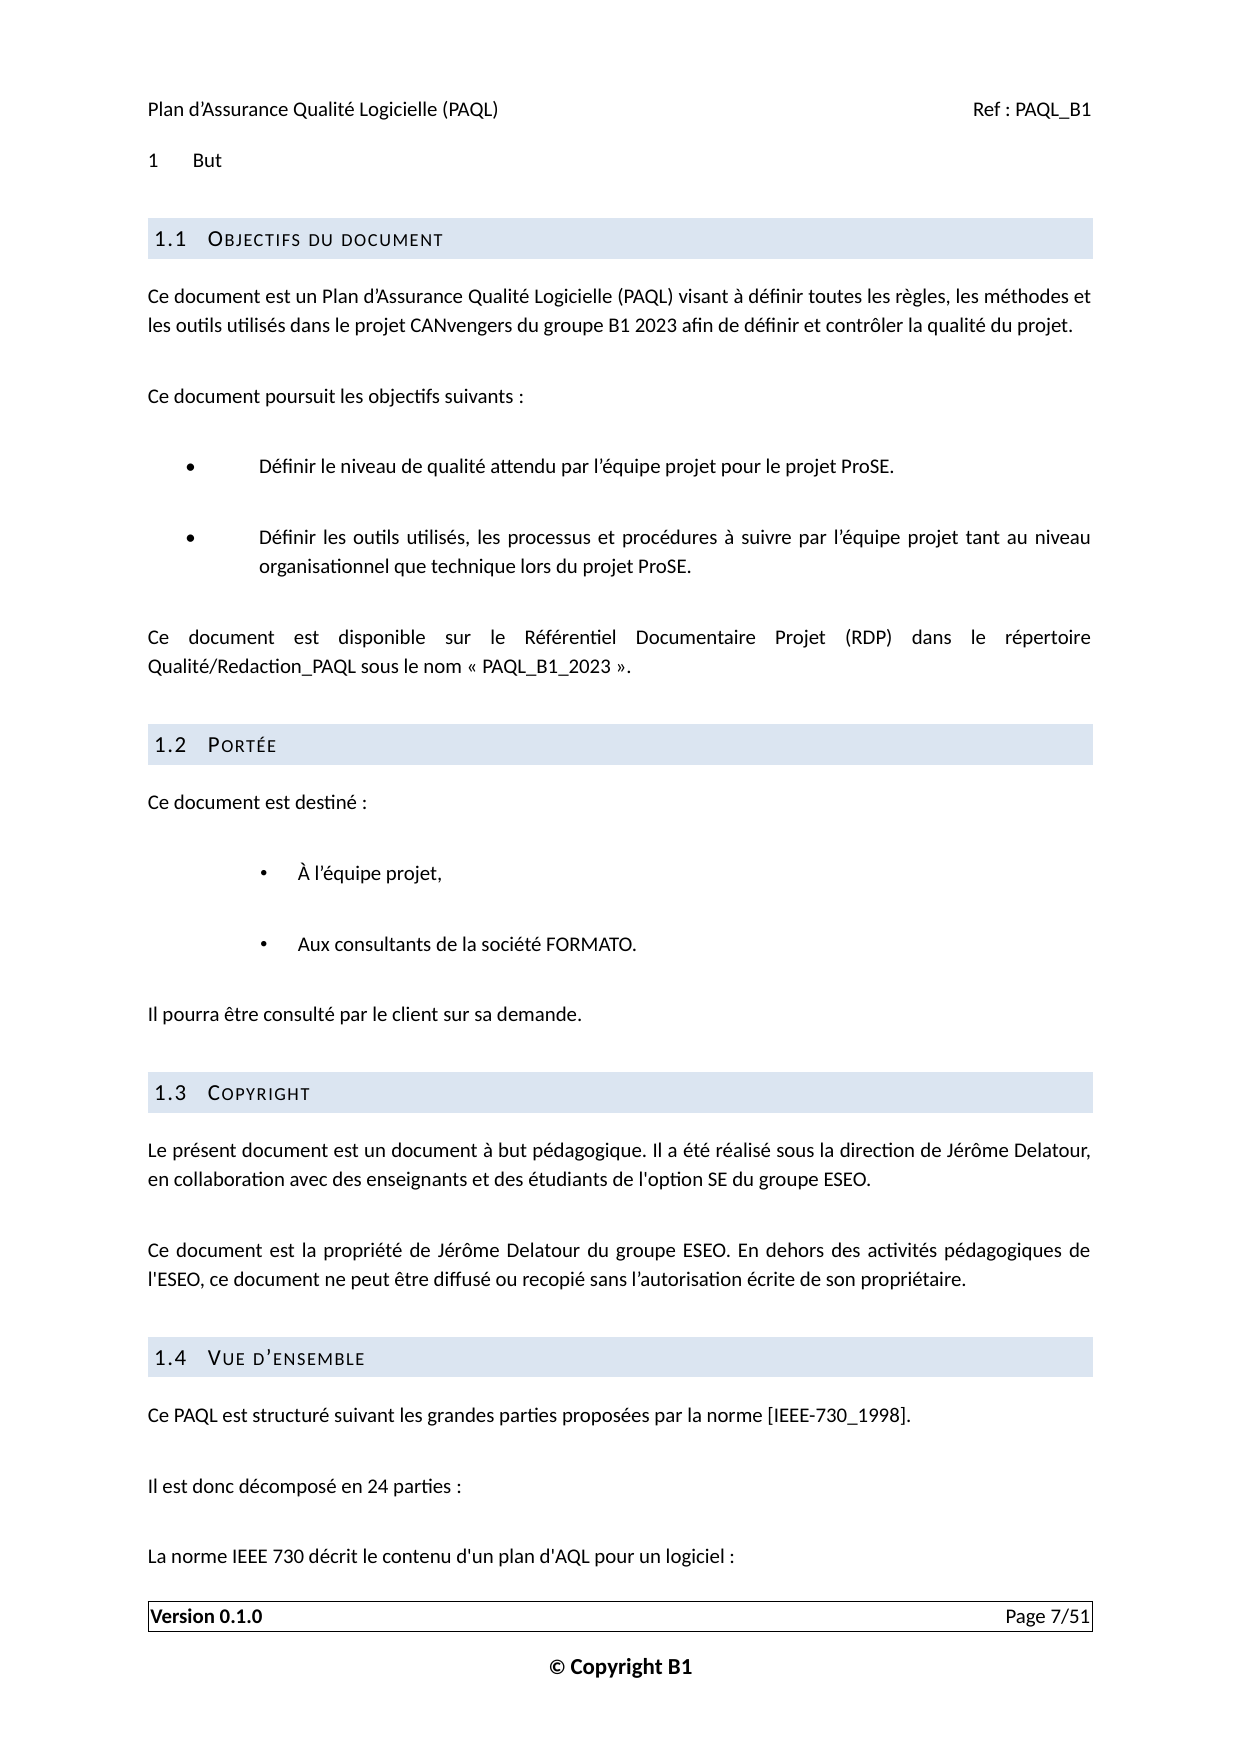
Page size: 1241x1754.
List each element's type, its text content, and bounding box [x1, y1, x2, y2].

list Définir le niveau de qualité attendu par l’équipe projet pour le projet ProSE. [185, 454, 1093, 479]
list Portée [154, 730, 1086, 758]
list À l’équipe projet, [260, 860, 1093, 886]
list But [148, 148, 1093, 173]
list Aux consultants de la société FORMATO. [260, 931, 1093, 956]
text Ce document est destiné : [148, 789, 1093, 815]
list Définir les outils utilisés, les processus et procédures à suivre par l’équipe projet tant au niveau organisationnel que technique lors du projet ProSE. [185, 524, 1093, 579]
text Ce document est un Plan d’Assurance Qualité Logicielle (PAQL) visant à définir toutes les règles, les méthodes et les outils utilisés dans le projet CANvengers du groupe B1 2023 afin de définir et contrôler la qualité du projet. [148, 283, 1093, 338]
text Il est donc décomposé en 24 parties : [148, 1473, 1093, 1498]
text Ce document est la propriété de Jérôme Delatour du groupe ESEO. En dehors des activités pédagogiques de l'ESEO, ce document ne peut être diffusé ou recopié sans l’autorisation écrite de son propriétaire. [148, 1237, 1093, 1292]
list Objectifs du document [154, 225, 1086, 252]
text La norme IEEE 730 décrit le contenu d'un plan d'AQL pour un logiciel : [148, 1543, 1093, 1569]
text Le présent document est un document à but pédagogique. Il a été réalisé sous la direction de Jérôme Delatour, en collaboration avec des enseignants et des étudiants de l'option SE du groupe ESEO. [148, 1137, 1093, 1192]
list Vue d’ensemble [154, 1343, 1086, 1371]
text Ce document est disponible sur le Référentiel Documentaire Projet (RDP) dans le répertoire Qualité/Redaction_PAQL sous le nom « PAQL_B1_2023 ». [148, 624, 1093, 679]
text Ce document poursuit les objectifs suivants : [148, 383, 1093, 408]
text Il pourra être consulté par le client sur sa demande. [148, 1002, 1093, 1027]
text Ce PAQL est structuré suivant les grandes parties proposées par la norme [IEEE-730_1998]. [148, 1402, 1093, 1428]
list Copyright [154, 1079, 1086, 1106]
